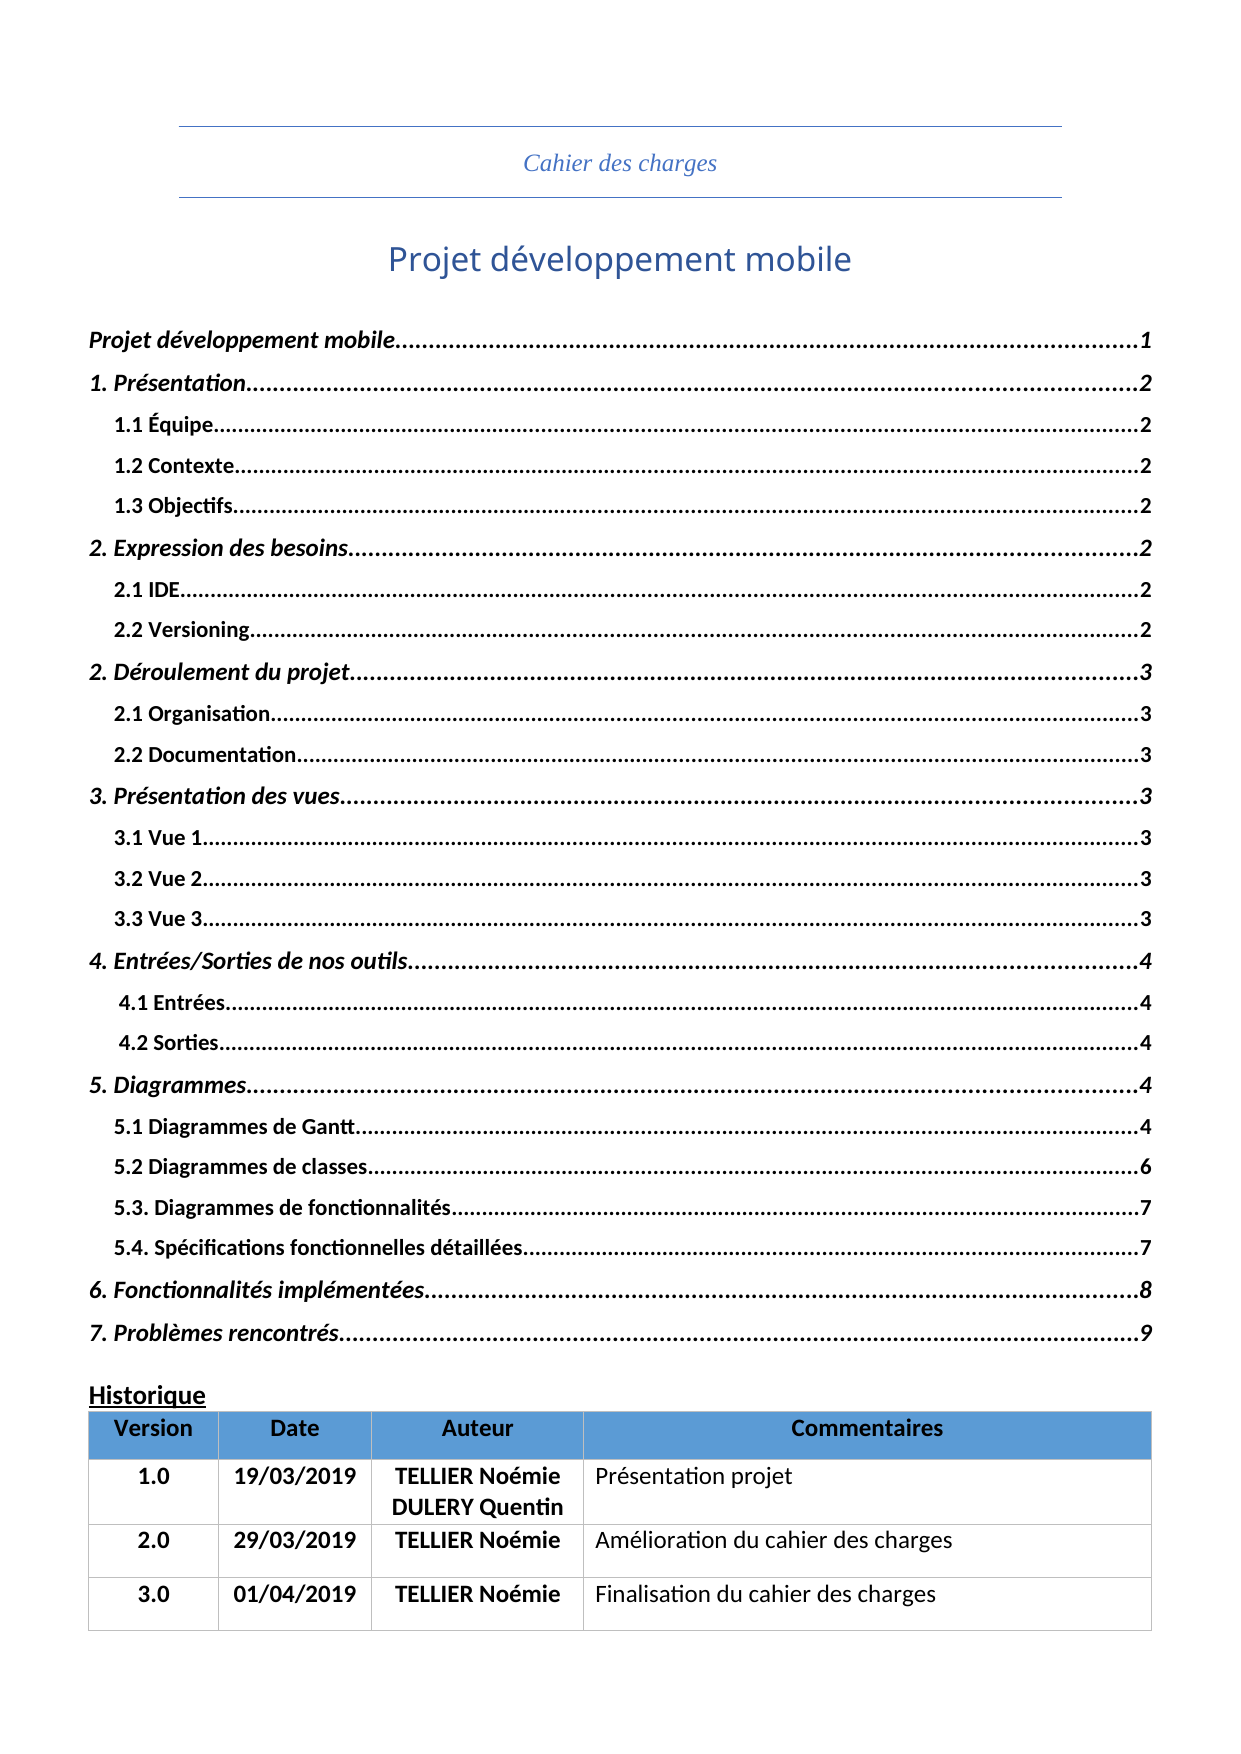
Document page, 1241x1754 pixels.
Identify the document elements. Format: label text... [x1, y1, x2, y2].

table_cell TELLIER Noémie [372, 1525, 583, 1577]
text 4.1 Entrées 4 [113, 988, 1152, 1016]
text 3.2 Vue 2 3 [113, 864, 1152, 892]
text 1.3 Objectifs 2 [113, 492, 1152, 519]
text 4.2 Sorties 4 [113, 1028, 1152, 1056]
table_header Auteur [372, 1412, 583, 1459]
text Historique [88, 1378, 1152, 1411]
table_cell TELLIER Noémie DULERY Quentin [372, 1460, 583, 1523]
table_header Version [89, 1412, 218, 1459]
table_cell Finalisation du cahier des charges [584, 1578, 1151, 1630]
text 3. Présentation des vues 3 [88, 780, 1152, 811]
table_cell 29/03/2019 [219, 1525, 371, 1577]
text 2. Déroulement du projet 3 [88, 656, 1152, 687]
table_cell Présentation projet [584, 1460, 1151, 1523]
text 7. Problèmes rencontrés 9 [88, 1317, 1152, 1347]
text 1.2 Contexte 2 [113, 451, 1152, 479]
text 5.3. Diagrammes de fonctionnalités 7 [113, 1193, 1152, 1221]
text 5.4. Spécifications fonctionnelles détaillées 7 [113, 1233, 1152, 1261]
text 2.2 Versioning 2 [113, 616, 1152, 644]
text Cahier des charges [178, 127, 1062, 198]
table_cell 19/03/2019 [219, 1460, 371, 1523]
table_cell 01/04/2019 [219, 1578, 371, 1630]
text 4. Entrées/Sorties de nos outils 4 [88, 945, 1152, 975]
subtitle Projet développement mobile [88, 236, 1152, 281]
table_cell 3.0 [89, 1578, 218, 1630]
text 3.3 Vue 3 3 [113, 904, 1152, 932]
table_cell TELLIER Noémie [372, 1578, 583, 1630]
table_header Date [219, 1412, 371, 1459]
text 2.1 Organisation 3 [113, 699, 1152, 727]
table_header Commentaires [584, 1412, 1151, 1459]
text 5. Diagrammes 4 [88, 1069, 1152, 1099]
text 2. Expression des besoins 2 [88, 532, 1152, 563]
text 1. Présentation 2 [88, 367, 1152, 398]
text 2.1 IDE 2 [113, 575, 1152, 603]
text Projet développement mobile 1 [88, 324, 1152, 355]
text 2.2 Documentation 3 [113, 740, 1152, 768]
text 1.1 Équipe 2 [113, 411, 1152, 438]
text 5.1 Diagrammes de Gantt 4 [113, 1112, 1152, 1140]
table_cell 1.0 [89, 1460, 218, 1523]
table_cell 2.0 [89, 1525, 218, 1577]
text 3.1 Vue 1 3 [113, 823, 1152, 851]
text 6. Fonctionnalités implémentées 8 [88, 1274, 1152, 1304]
text 5.2 Diagrammes de classes 6 [113, 1152, 1152, 1180]
table_cell Amélioration du cahier des charges [584, 1525, 1151, 1577]
